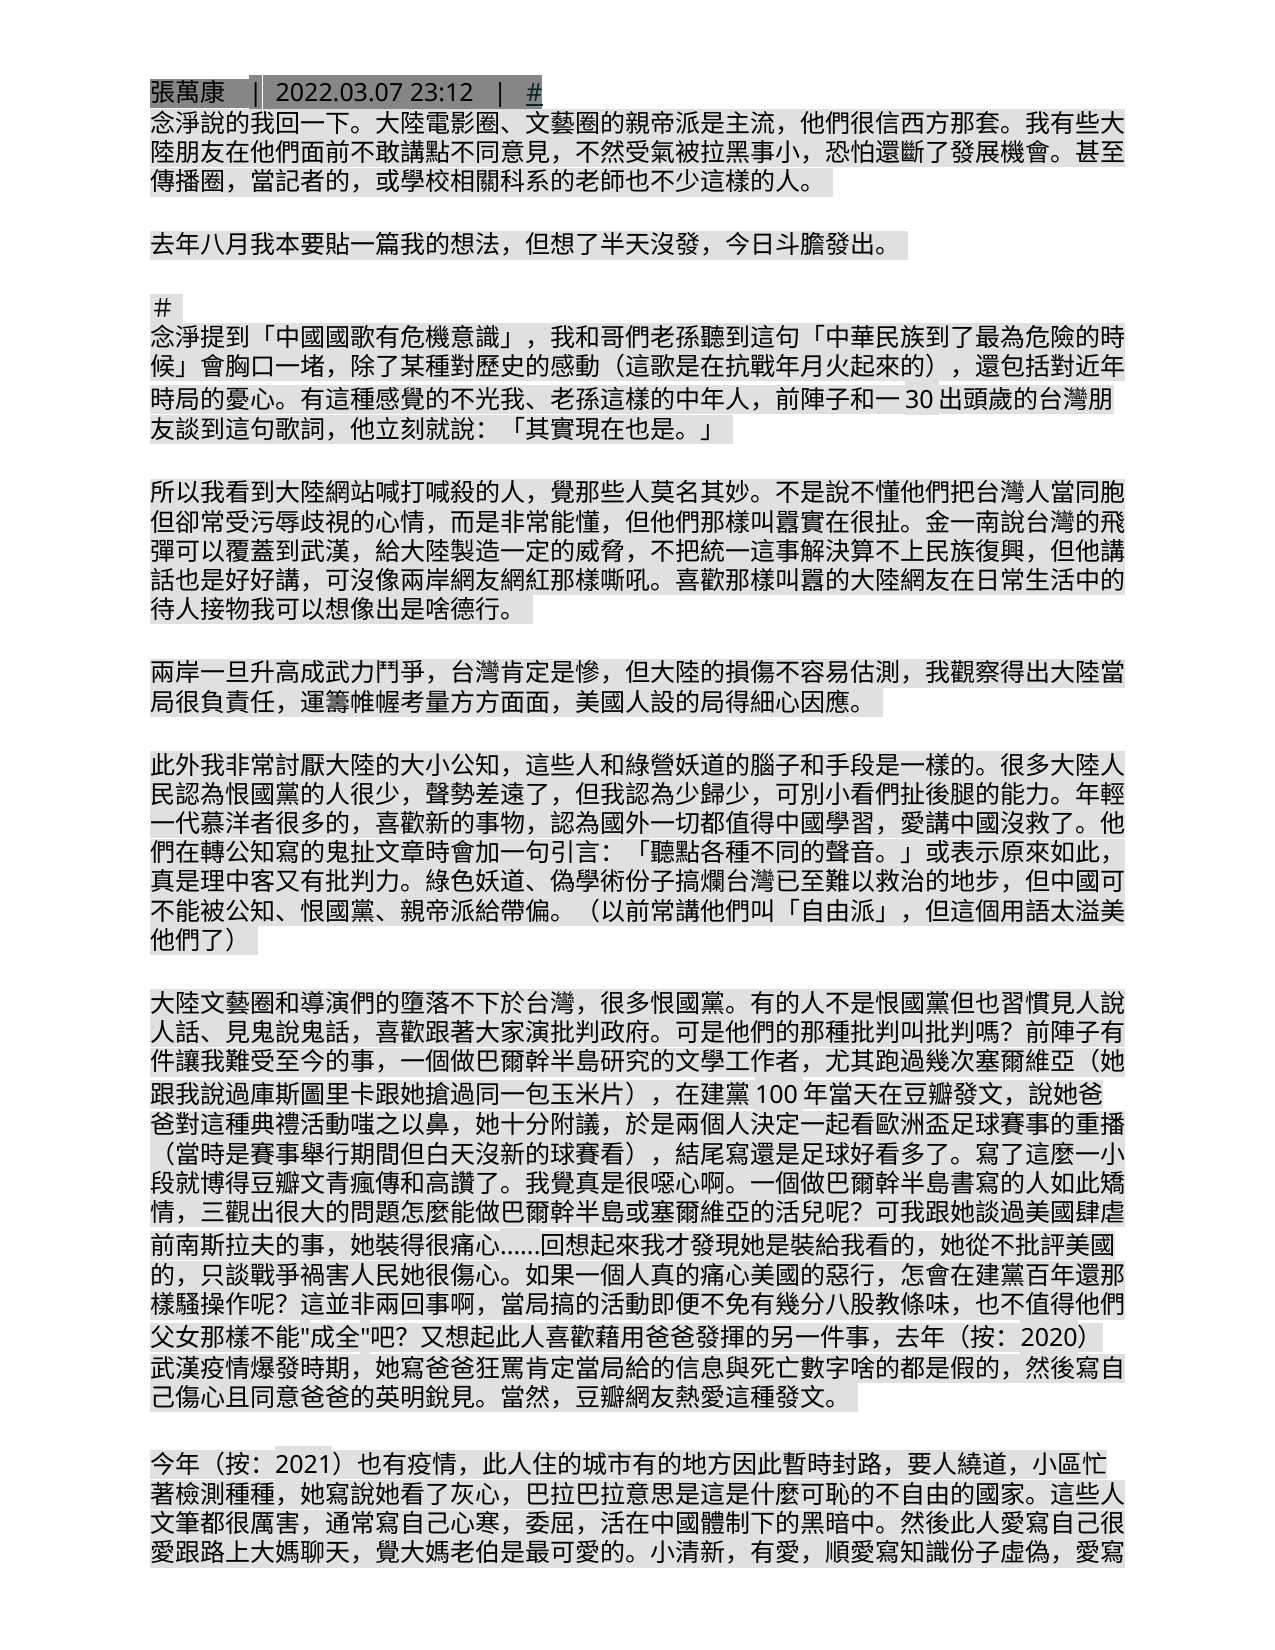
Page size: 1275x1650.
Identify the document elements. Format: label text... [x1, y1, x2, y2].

text 念淨說的我回一下。大陸電影圈、文藝圈的親帝派是主流，他們很信西方那套。我有些大陸朋友在他們面前不敢講點不同意見，不然受氣被拉黑事小，恐怕還斷了發展機會。甚至傳播圈，當記者的，或學校相關科系的老師也不少這樣的人。 去年八月我本要貼一篇我的想法，但想了半天沒發，今日斗膽發出。 ＃ 念淨提到「中國國歌有危機意識」，我和哥們老孫聽到這句「中華民族到了最為危險的時候」會胸口一堵，除了某種對歷史的感動（這歌是在抗戰年月火起來的），還包括對近年時局的憂心。有這種感覺的不光我、老孫這樣的中年人，前陣子和一30出頭歲的台灣朋友談到這句歌詞，他立刻就說：「其實現在也是。」 所以我看到大陸網站喊打喊殺的人，覺那些人莫名其妙。不是說不懂他們把台灣人當同胞但卻常受污辱歧視的心情，而是非常能懂，但他們那樣叫囂實在很扯。金一南說台灣的飛彈可以覆蓋到武漢，給大陸製造一定的威脅，不把統一這事解決算不上民族復興，但他講話也是好好講，可沒像兩岸網友網紅那樣嘶吼。喜歡那樣叫囂的大陸網友在日常生活中的待人接物我可以想像出是啥德行。 兩岸一旦升高成武力鬥爭，台灣肯定是慘，但大陸的損傷不容易估測，我觀察得出大陸當局很負責任，運籌帷幄考量方方面面，美國人設的局得細心因應。 此外我非常討厭大陸的大小公知，這些人和綠營妖道的腦子和手段是一樣的。很多大陸人民認為恨國黨的人很少，聲勢差遠了，但我認為少歸少，可別小看們扯後腿的能力。年輕一代慕洋者很多的，喜歡新的事物，認為國外一切都值得中國學習，愛講中國沒救了。他們在轉公知寫的鬼扯文章時會加一句引言：「聽點各種不同的聲音。」或表示原來如此，真是理中客又有批判力。綠色妖道、偽學術份子搞爛台灣已至難以救治的地步，但中國可不能被公知、恨國黨、親帝派給帶偏。（以前常講他們叫「自由派」，但這個用語太溢美他們了） 大陸文藝圈和導演們的墮落不下於台灣，很多恨國黨。有的人不是恨國黨但也習慣見人說人話、見鬼說鬼話，喜歡跟著大家演批判政府。可是他們的那種批判叫批判嗎？前陣子有件讓我難受至今的事，一個做巴爾幹半島研究的文學工作者，尤其跑過幾次塞爾維亞（她跟我說過庫斯圖里卡跟她搶過同一包玉米片），在建黨100年當天在豆瓣發文，說她爸爸對這種典禮活動嗤之以鼻，她十分附議，於是兩個人決定一起看歐洲盃足球賽事的重播（當時是賽事舉行期間但白天沒新的球賽看），結尾寫還是足球好看多了。寫了這麼一小段就博得豆瓣文青瘋傳和高讚了。我覺真是很噁心啊。一個做巴爾幹半島書寫的人如此矯情，三觀出很大的問題怎麼能做巴爾幹半島或塞爾維亞的活兒呢？可我跟她談過美國肆虐前南斯拉夫的事，她裝得很痛心......回想起來我才發現她是裝給我看的，她從不批評美國的，只談戰爭禍害人民她很傷心。如果一個人真的痛心美國的惡行，怎會在建黨百年還那樣騷操作呢？這並非兩回事啊，當局搞的活動即便不免有幾分八股教條味，也不值得他們父女那樣不能"成全"吧？又想起此人喜歡藉用爸爸發揮的另一件事，去年（按：2020）武漢疫情爆發時期，她寫爸爸狂罵肯定當局給的信息與死亡數字啥的都是假的，然後寫自己傷心且同意爸爸的英明銳見。當然，豆瓣網友熱愛這種發文。 今年（按：2021）也有疫情，此人住的城市有的地方因此暫時封路，要人繞道，小區忙著檢測種種，她寫說她看了灰心，巴拉巴拉意思是這是什麼可恥的不自由的國家。這些人文筆都很厲害，通常寫自己心寒，委屈，活在中國體制下的黑暗中。然後此人愛寫自己很愛跟路上大媽聊天，覺大媽老伯是最可愛的。小清新，有愛，順愛寫知識份子虛偽，愛寫朋友跟她說你這人就是直率。事實上在我來看大媽老伯只是她掩飾優越感的道具，有種給他們摸摸頭的感覺。這很微妙。我們台灣穿吊嘎、拖鞋裝作自己叛逆接地氣的藝術家還會少嗎？又，平時自稱愛農民，可農民改投藍軍就被他們譏笑、怒罵是無知，用詞之難聽。又，許崑源過世，覺青發文表示黑道不值同情。 這個大陸女生以前是我朋友，後來我才看出她反共反很大，反共也沒啥，可那從不是就事論事在談事情。這票人喜歡發些小清新氣氛的東西談世界和平，自認對主旋律、大敘事受不了。不是說他們全錯，而是有夠瞎，心態有問題，有的人還會嘻嘻哈哈講自己也歧視中國。或是送出一句總之台灣就是比大陸好，你來鐵拳下住住看就知道了。他們好像不知道我們的朋友過去生活的可不少。台灣某些方面本就還不錯但不是他們想像或美化成的那樣。 豆瓣這個網站很扯，系統後台也是恨國、親美、精日、親港台的，最近我發文寫恨國和精日，恨國二字遭不准發送，精日二字則被系統改成不准網友留言。因為讓他們（豆瓣）感覺刺眼的用詞在這裡不准出現。大陸有豆瓣這種網站，還有啥言論不自由？反對豆瓣這些人的聲音反而受限制。知乎也是很亂，似乎各路水軍都有，公知寫的偽論文洋洋灑灑努力講不實或似是而非、三真七假的東西。大陸真開放啊，不像我朋友在臉書批綠批美就被禁言30天。 一個心中欠缺張雨霏所講的「中國力量」的人會真的用心疼惜塞爾維亞和周邊獨立的國家嗎？我不相信。 （張雨霏是女泳隊選手，前幾天在四人自由泳4x200接力賽中，和隊友一起游出金牌並打破世界紀錄。賽後受訪，她是第三棒，她說最後50公尺她不知道哪來的力量，是用中國力量，我就不服!跟他(它)拚了!） 這些公知、文青對中國力量這種素樸動人的話語是嗤之以鼻的。他們認為知識份子必須有批評政府的天職，這沒錯啊，但對善惡這麼敏感的人、自居智慧高過老百姓的人怎會看不見美國的惡質呢？再者，有些公知住西方國家那麼久怎沒批過當地政府？因為國外的事情他們不熟？有的還理直氣壯談自己出國後打開視野才知道國內有多糟糕，或寫自己在西方確實從沒看過種族歧視。 中國已經再次處在最危險的時候了，建黨100年還遭到一個作家這樣的不齒，我覺真的果然是有夠危險。 【2022/3/7按：本文當時沒發的原因之一，我講的那個小清新作家以前是我朋友，雖看出她腦袋妖蛾子已疏遠，但寫出來像是講人壞話？所以沒發出。一個大陸朋友私下看了說，你是對公不是對私，可以發啊。但我還是忍住。今天重發，順講的是大陸挺烏克蘭、譴責俄羅斯但對美帝罪行視而不見的人還不少（在微博輸入烏克蘭三字去搜可發現），並沒像台灣一面倒。此外塞爾維亞、俄羅斯的親帝派本就不乏親帝派，這是南斯拉夫被裂解的因素之一。兩岸問題簡單說也是被美國分化的。日本只是幫美國小忙，好比沖繩的「台灣之塔」，日台雙方一起搞這。又如西鄉從道在屏東牡丹鄉的征台功勳碑，在當地排灣族部落的抗議下也恢復了樹立。另，孤烟暮蝉的氣息挺歪，我看過她好像批過柴靜。柴靜本一小清新狀之崇洋者，刁難防疫學者的德行很沒品，但孤烟暮蝉的氣息亦叫人不敢恭維。台灣有個大問題是沒有解殖，事實上中國大陸也是的，太崇拜西方，太貶低自身。我最受不了的是大陸網友喜歡謾罵黑人，無論恨國派或愛國派都是這樣。】 [150, 109, 1125, 1568]
text 張萬康 | 2022.03.07 23:12 | # [150, 75, 1125, 109]
